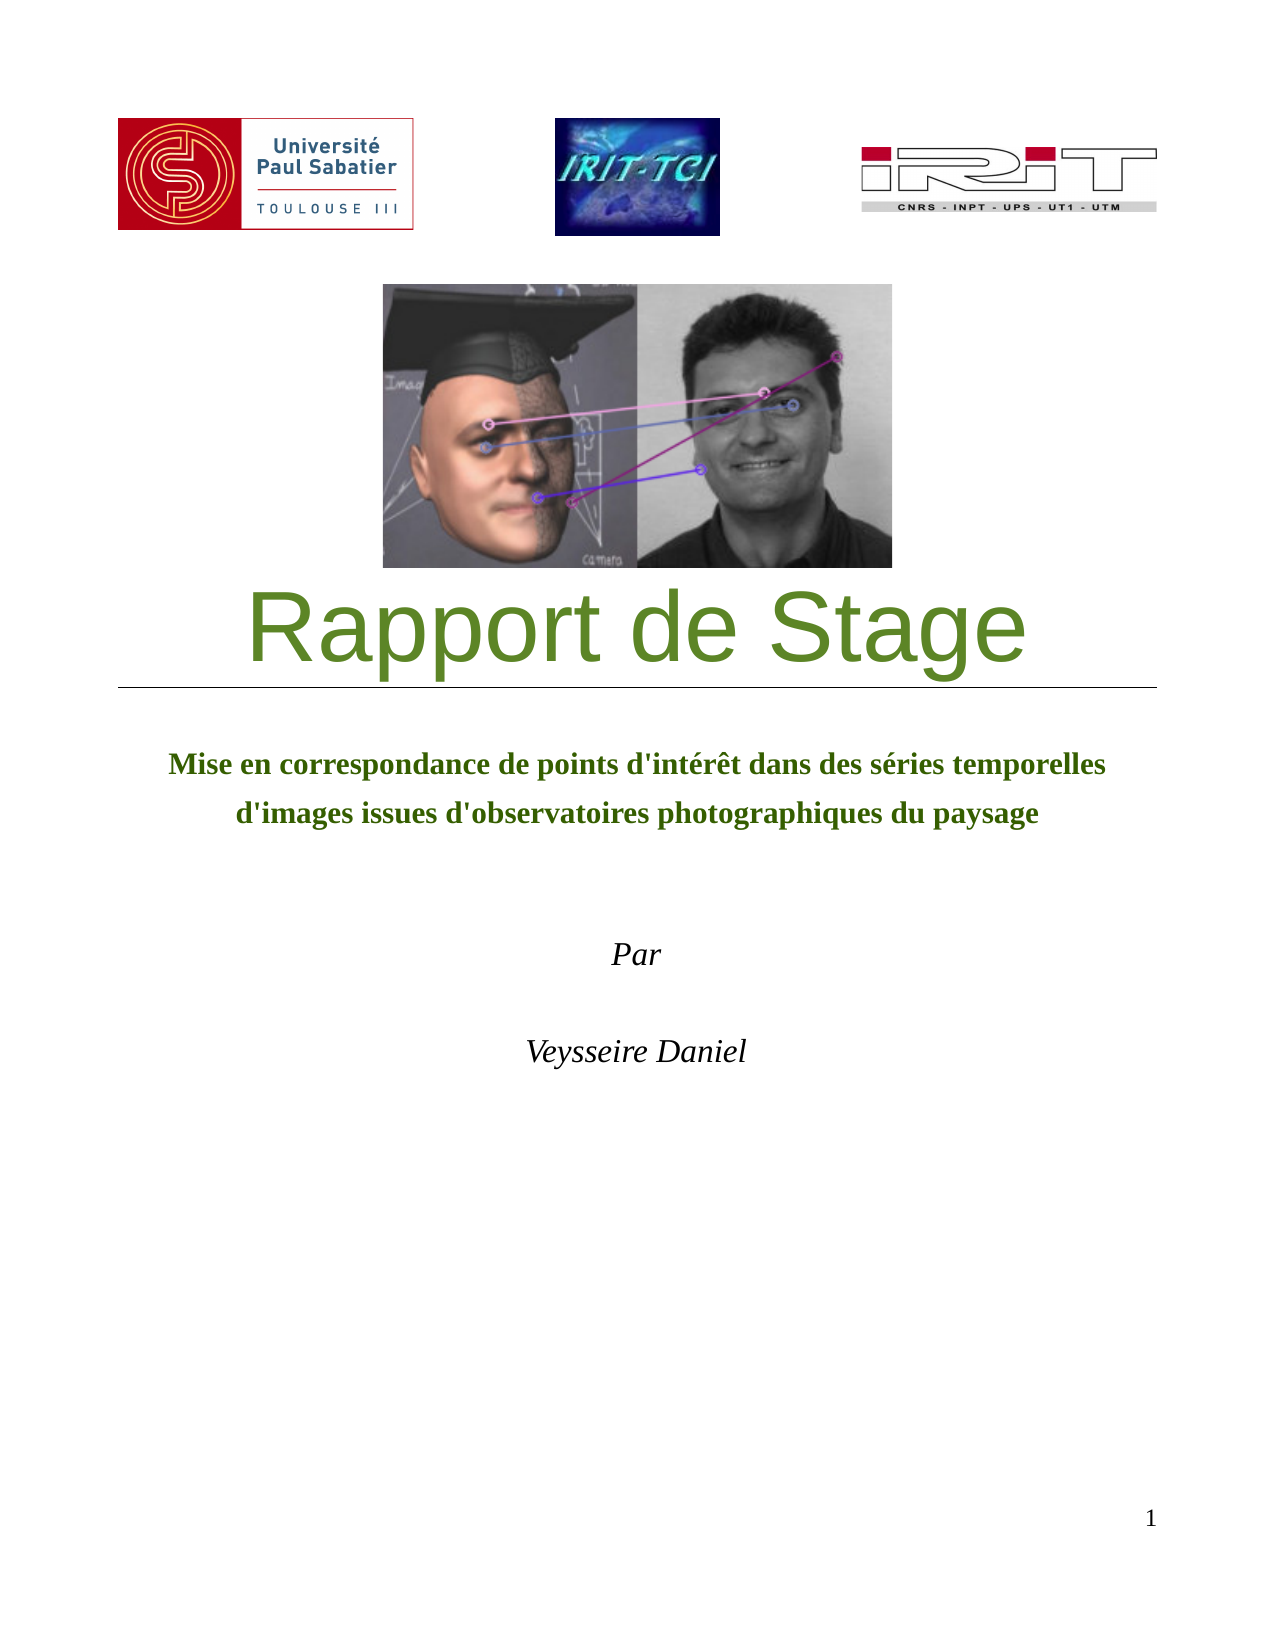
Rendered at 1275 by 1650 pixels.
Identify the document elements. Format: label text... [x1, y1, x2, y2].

picture [382, 284, 893, 568]
text Veysseire Daniel [118, 1031, 1157, 1069]
picture [861, 147, 1157, 212]
picture [555, 118, 720, 236]
picture [118, 118, 414, 230]
subtitle Rapport de Stage [118, 290, 1157, 687]
text Par [118, 934, 1157, 973]
text d'images issues d'observatoires photographiques du paysage [118, 794, 1157, 830]
text Mise en correspondance de points d'intérêt dans des séries temporelles [118, 745, 1157, 781]
